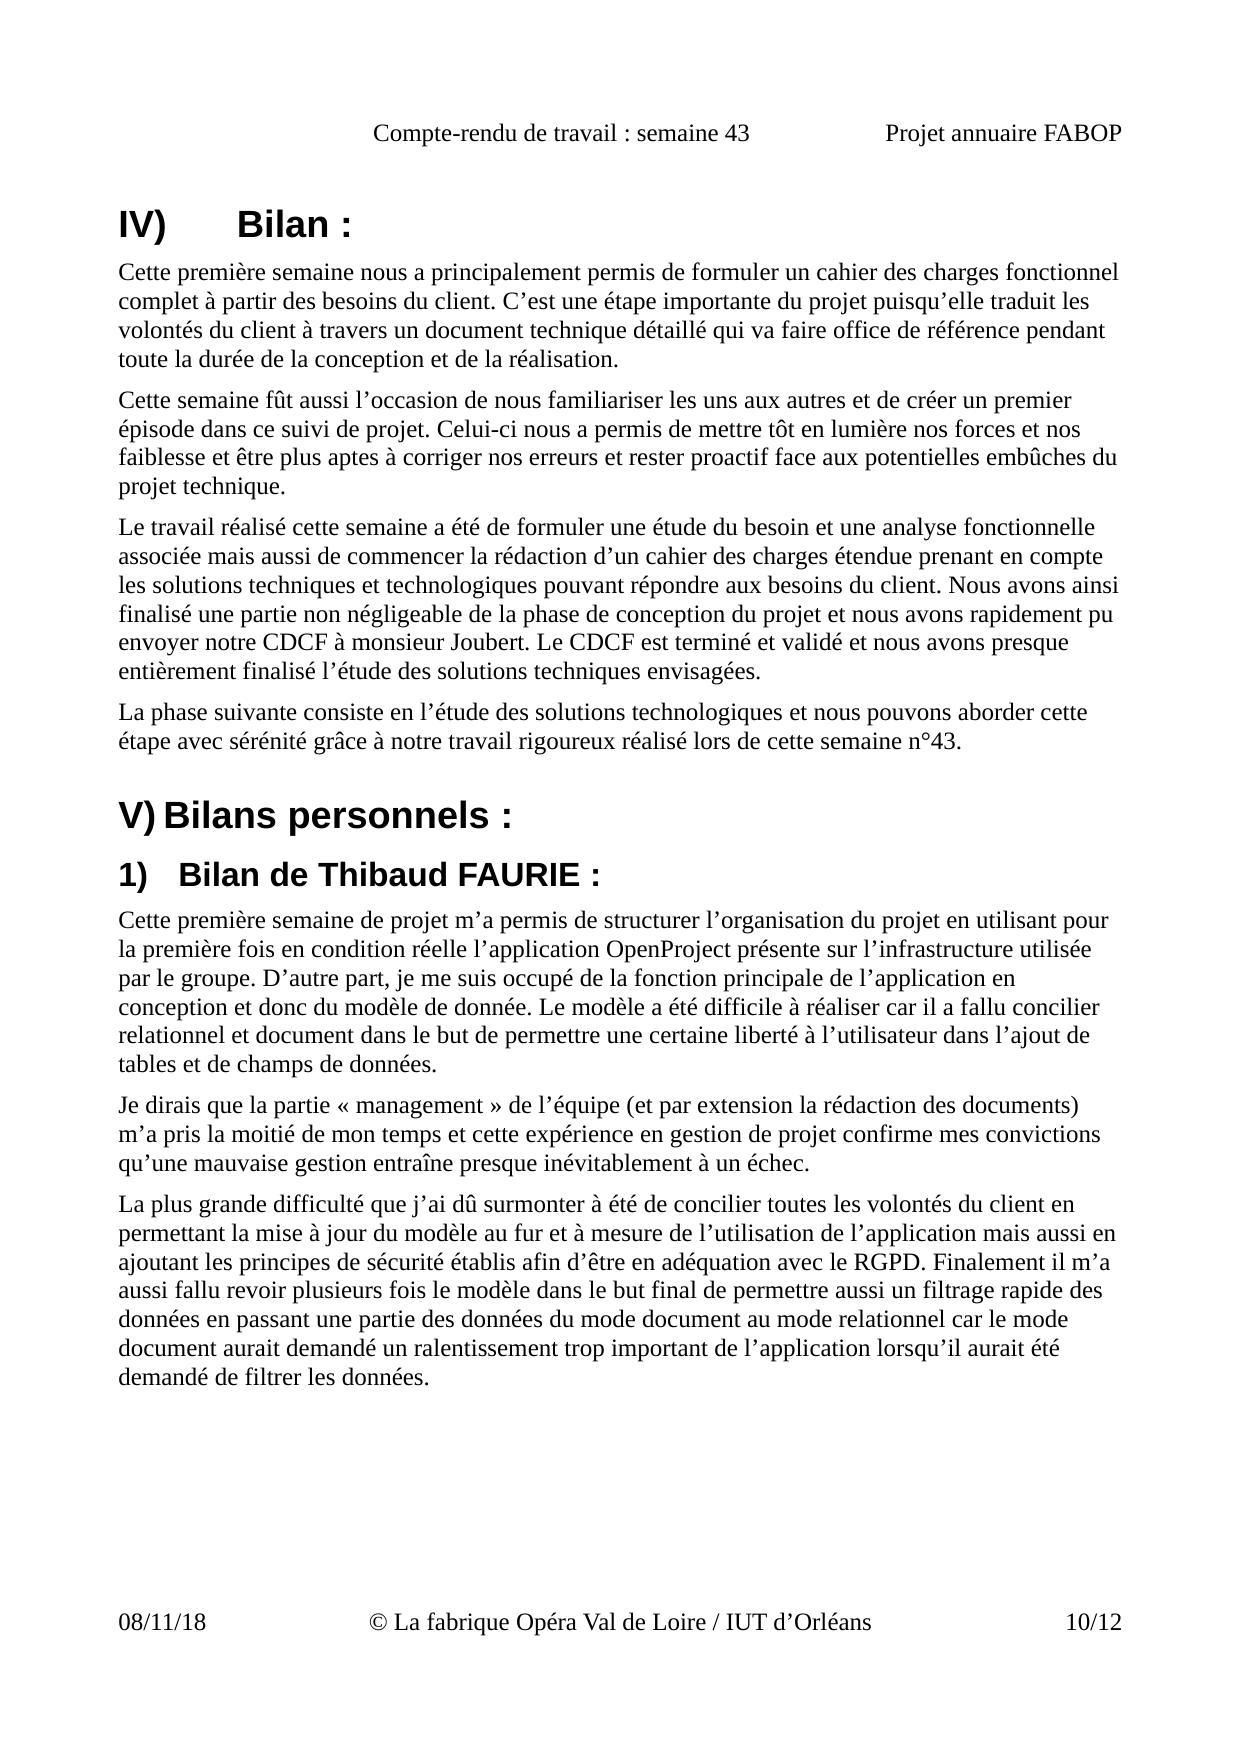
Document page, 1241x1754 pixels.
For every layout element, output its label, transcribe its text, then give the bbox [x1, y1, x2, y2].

text La phase suivante consiste en l’étude des solutions technologiques et nous pouvons aborder cette étape avec sérénité grâce à notre travail rigoureux réalisé lors de cette semaine n°43. [118, 697, 1122, 755]
subtitle Bilans personnels : [118, 792, 1122, 836]
text Je dirais que la partie « management » de l’équipe (et par extension la rédaction des documents) m’a pris la moitié de mon temps et cette expérience en gestion de projet confirme mes convictions qu’une mauvaise gestion entraîne presque inévitablement à un échec. [118, 1091, 1122, 1177]
text Cette première semaine de projet m’a permis de structurer l’organisation du projet en utilisant pour la première fois en condition réelle l’application OpenProject présente sur l’infrastructure utilisée par le groupe. D’autre part, je me suis occupé de la fonction principale de l’application en conception et donc du modèle de donnée. Le modèle a été difficile à réaliser car il a fallu concilier relationnel et document dans le but de permettre une certaine liberté à l’utilisateur dans l’ajout de tables et de champs de données. [118, 906, 1122, 1078]
subtitle Bilan de Thibaud FAURIE : [118, 854, 1122, 893]
text Cette semaine fût aussi l’occasion de nous familiariser les uns aux autres et de créer un premier épisode dans ce suivi de projet. Celui-ci nous a permis de mettre tôt en lumière nos forces et nos faiblesse et être plus aptes à corriger nos erreurs et rester proactif face aux potentielles embûches du projet technique. [118, 385, 1122, 500]
text Cette première semaine nous a principalement permis de formuler un cahier des charges fonctionnel complet à partir des besoins du client. C’est une étape importante du projet puisqu’elle traduit les volontés du client à travers un document technique détaillé qui va faire office de référence pendant toute la durée de la conception et de la réalisation. [118, 257, 1122, 372]
text Le travail réalisé cette semaine a été de formuler une étude du besoin et une analyse fonctionnelle associée mais aussi de commencer la rédaction d’un cahier des charges étendue prenant en compte les solutions techniques et technologiques pouvant répondre aux besoins du client. Nous avons ainsi finalisé une partie non négligeable de la phase de conception du projet et nous avons rapidement pu envoyer notre CDCF à monsieur Joubert. Le CDCF est terminé et validé et nous avons presque entièrement finalisé l’étude des solutions techniques envisagées. [118, 512, 1122, 685]
subtitle Bilan : [118, 201, 1122, 245]
text La plus grande difficulté que j’ai dû surmonter à été de concilier toutes les volontés du client en permettant la mise à jour du modèle au fur et à mesure de l’utilisation de l’application mais aussi en ajoutant les principes de sécurité établis afin d’être en adéquation avec le RGPD. Finalement il m’a aussi fallu revoir plusieurs fois le modèle dans le but final de permettre aussi un filtrage rapide des données en passant une partie des données du mode document au mode relationnel car le mode document aurait demandé un ralentissement trop important de l’application lorsqu’il aurait été demandé de filtrer les données. [118, 1189, 1122, 1391]
